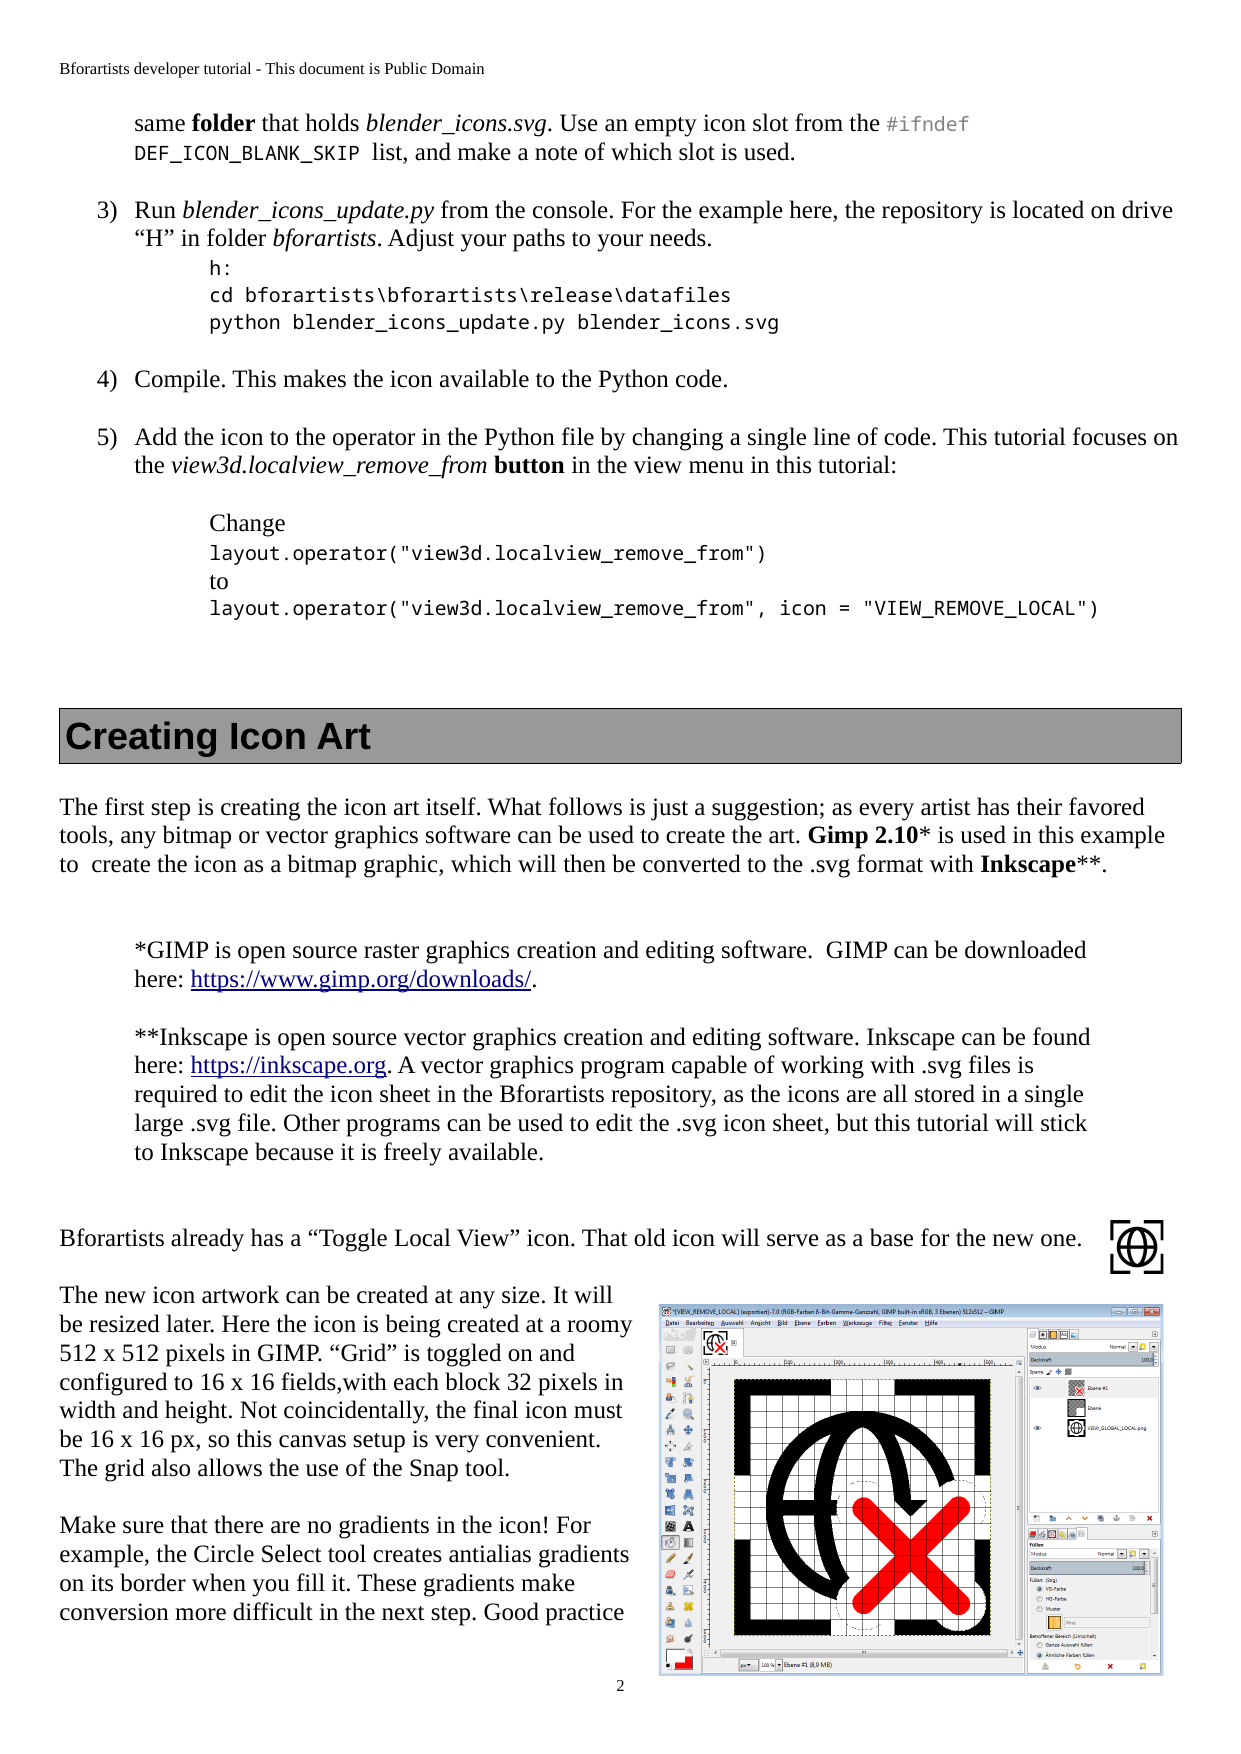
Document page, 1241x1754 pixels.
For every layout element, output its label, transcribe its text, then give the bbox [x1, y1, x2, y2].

list Change [97, 508, 1181, 537]
text Make sure that there are no gradients in the icon! For example, the Circle Select tool creates antialias gradients on its border when you fill it. These gradients make conversion more difficult in the next step. Good practice [59, 1511, 658, 1626]
text The first step is creating the icon art itself. What follows is just a suggestion; as every artist has their favored tools, any bitmap or vector graphics software can be used to create the art. Gimp 2.10* is used in this example to create the icon as a bitmap graphic, which will then be converted to the .svg format with Inkscape**. [59, 792, 1181, 878]
text **Inkscape is open source vector graphics creation and editing software. Inkscape can be found here: https://inkscape.org. A vector graphics program capable of working with .svg files is required to edit the icon sheet in the Bforartists repository, as the icons are all stored in a single large .svg file. Other programs can be used to edit the .svg icon sheet, but this tutorial will stick to Inkscape because it is freely available. [134, 1022, 1106, 1166]
list h: [97, 252, 1181, 281]
list to [97, 566, 1181, 594]
list same folder that holds blender_icons.svg. Use an empty icon slot from the #ifndef DEF_ICON_BLANK_SKIP list, and make a note of which slot is used. [97, 108, 1181, 166]
list python blender_icons_update.py blender_icons.svg [97, 308, 1181, 335]
list layout.operator("view3d.localview_remove_from", icon = "VIEW_REMOVE_LOCAL") [172, 594, 1181, 622]
list cd bforartists\bforartists\release\datafiles [97, 281, 1181, 308]
picture [1110, 1220, 1164, 1274]
picture [658, 1304, 1164, 1676]
text Bforartists already has a “Toggle Local View” icon. That old icon will serve as a base for the new one. [59, 1223, 1110, 1252]
list Add the icon to the operator in the Python file by changing a single line of code. This tutorial focuses on the view3d.localview_remove_from button in the view menu in this tutorial: [97, 422, 1181, 479]
text *GIMP is open source raster graphics creation and editing software. GIMP can be downloaded here: https://www.gimp.org/downloads/. [134, 936, 1106, 993]
text The new icon artwork can be created at any size. It will be resized later. Here the icon is being created at a roomy 512 x 512 pixels in GIMP. “Grid” is toggled on and configured to 16 x 16 fields,with each block 32 pixels in width and height. Not coincidentally, the final icon must be 16 x 16 px, so this canvas setup is very convenient. The grid also allows the use of the Snap tool. [59, 1281, 1181, 1482]
table_header Creating Icon Art [60, 709, 1181, 763]
list Compile. This makes the icon available to the Python code. [97, 364, 1181, 393]
list layout.operator("view3d.localview_remove_from") [97, 537, 1181, 566]
list Run blender_icons_update.py from the console. For the example here, the repository is located on drive “H” in folder bforartists. Adjust your paths to your needs. [97, 195, 1181, 252]
